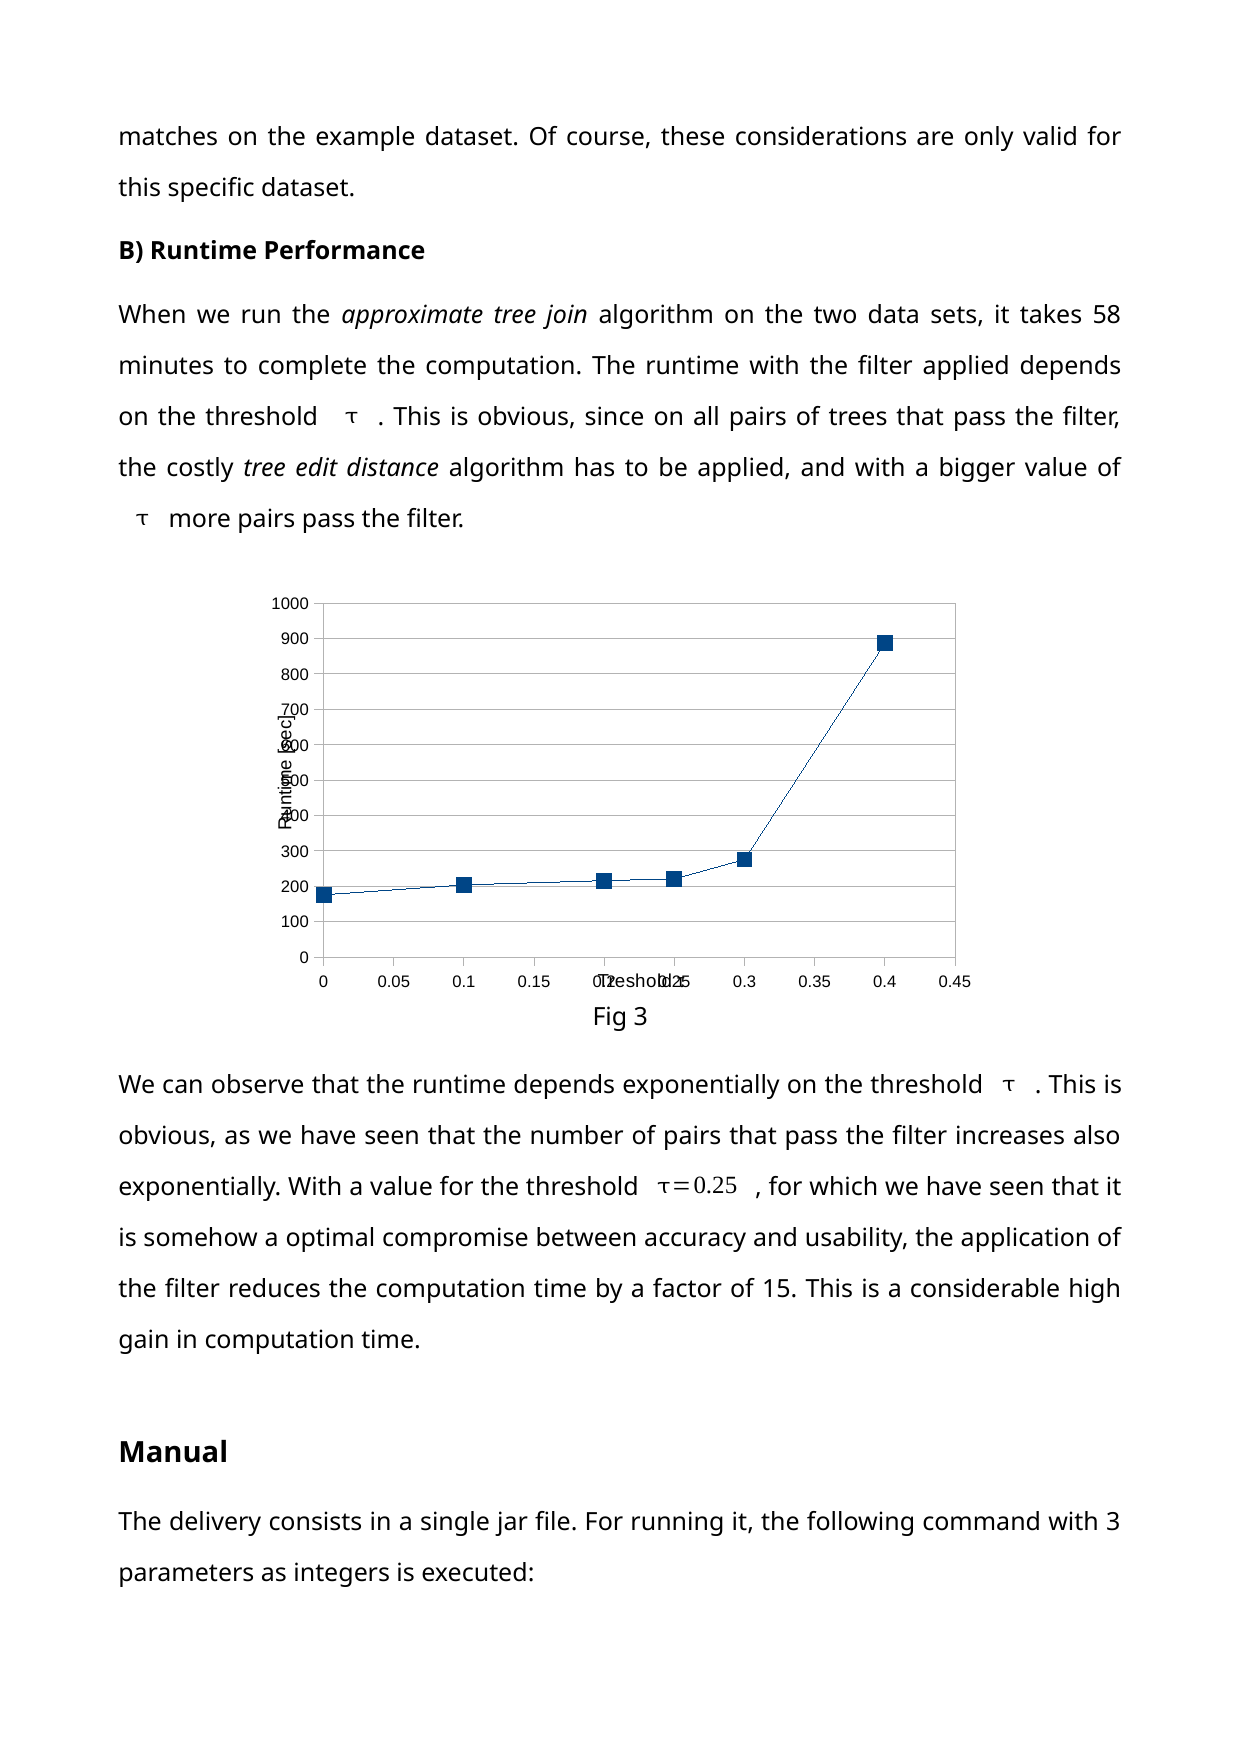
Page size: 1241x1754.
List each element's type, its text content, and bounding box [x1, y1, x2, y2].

text The last two columns just illustrate the accuracy of the Tree Edit Distance algorithm on the example dataset. For a value of , the algorithm performs well. In fact,seems to be a good compromise. With that value, the algorithm finds a matching tree for more than 80% of the trees in the first set, and more than 80% of these matches are correct ones, while less than 15% of the trees in the first set have multiple matches. With , only for a small of the tree a matching is found, and with , the Tree Edit Distance algorithm tends to produce a lot of wrong matches on the example dataset. Of course, these considerations are only valid for this specific dataset. [118, 118, 1122, 203]
text The delivery consists in a single jar file. For running it, the following command with 3 parameters as integers is executed: [118, 1503, 1122, 1589]
text When we run the approximate tree join algorithm on the two data sets, it takes 58 minutes to complete the computation. The runtime with the filter applied depends on the threshold . This is obvious, since on all pairs of trees that pass the filter, the costly tree edit distance algorithm has to be applied, and with a bigger value of more pairs pass the filter. [118, 296, 1122, 534]
text Fig 3 [118, 998, 1122, 1032]
text B) Runtime Performance [118, 233, 1122, 267]
text We can observe that the runtime depends exponentially on the threshold. This is obvious, as we have seen that the number of pairs that pass the filter increases also exponentially. With a value for the threshold, for which we have seen that it is somehow a optimal compromise between accuracy and usability, the application of the filter reduces the computation time by a factor of 15. This is a considerable high gain in computation time. [118, 1066, 1122, 1356]
subtitle Manual [118, 1432, 1122, 1471]
